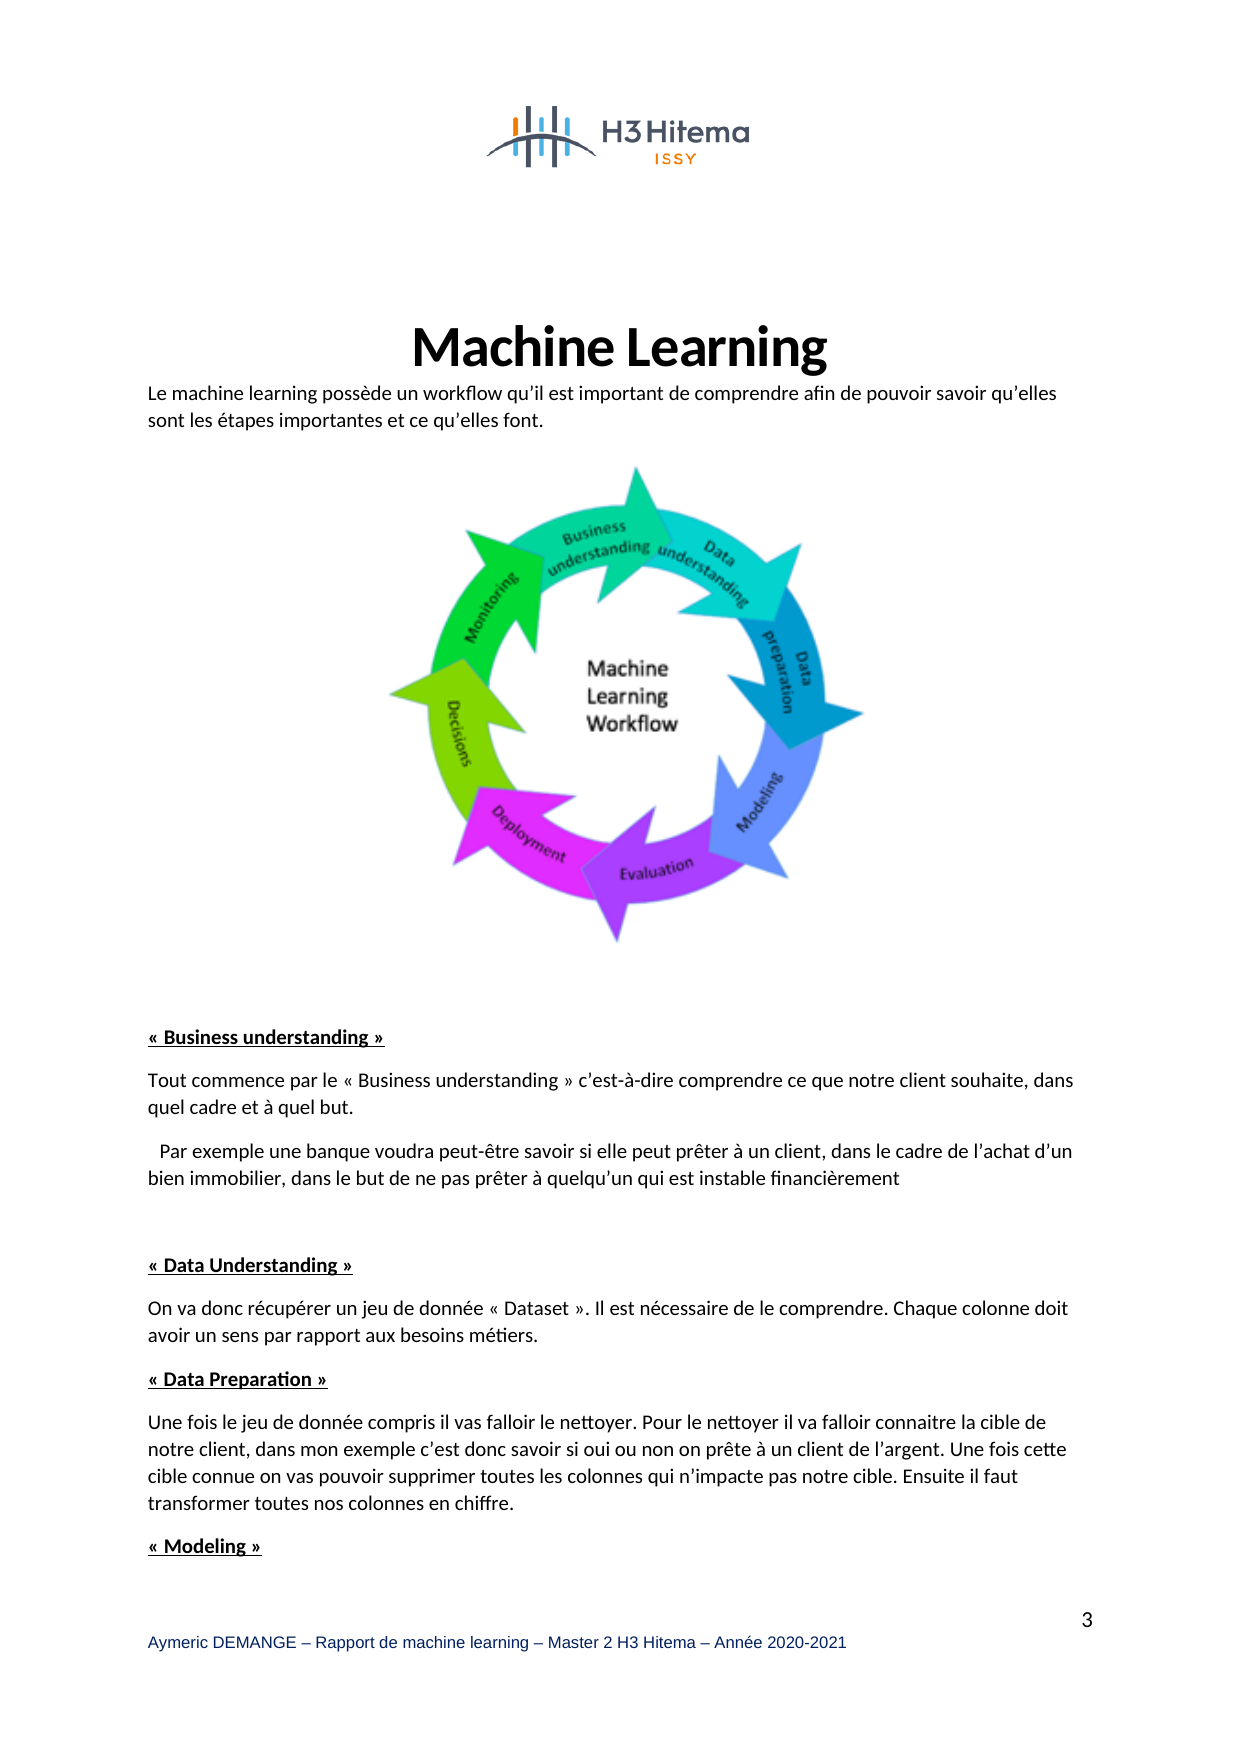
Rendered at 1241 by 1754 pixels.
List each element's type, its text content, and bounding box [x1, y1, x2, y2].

text Le machine learning possède un workflow qu’il est important de comprendre afin de pouvoir savoir qu’elles sont les étapes importantes et ce qu’elles font. [148, 381, 1093, 433]
text On va donc récupérer un jeu de donnée « Dataset ». Il est nécessaire de le comprendre. Chaque colonne doit avoir un sens par rapport aux besoins métiers. [148, 1295, 1093, 1348]
text « Business understanding » [148, 1024, 1093, 1049]
text « Data Preparation » [148, 1366, 1093, 1391]
text Tout commence par le « Business understanding » c’est-à-dire comprendre ce que notre client souhaite, dans quel cadre et à quel but. [148, 1067, 1093, 1120]
text Une fois le jeu de donnée compris il vas falloir le nettoyer. Pour le nettoyer il va falloir connaitre la cible de notre client, dans mon exemple c’est donc savoir si oui ou non on prête à un client de l’argent. Une fois cette cible connue on vas pouvoir supprimer toutes les colonnes qui n’impacte pas notre cible. Ensuite il faut transformer toutes nos colonnes en chiffre. [148, 1409, 1093, 1515]
text « Data Understanding » [148, 1252, 1093, 1277]
text Par exemple une banque voudra peut-être savoir si elle peut prêter à un client, dans le cadre de l’achat d’un bien immobilier, dans le but de ne pas prêter à quelqu’un qui est instable financièrement [148, 1138, 1093, 1190]
subtitle Machine Learning [148, 309, 1093, 381]
text « Modeling » [148, 1533, 1093, 1559]
